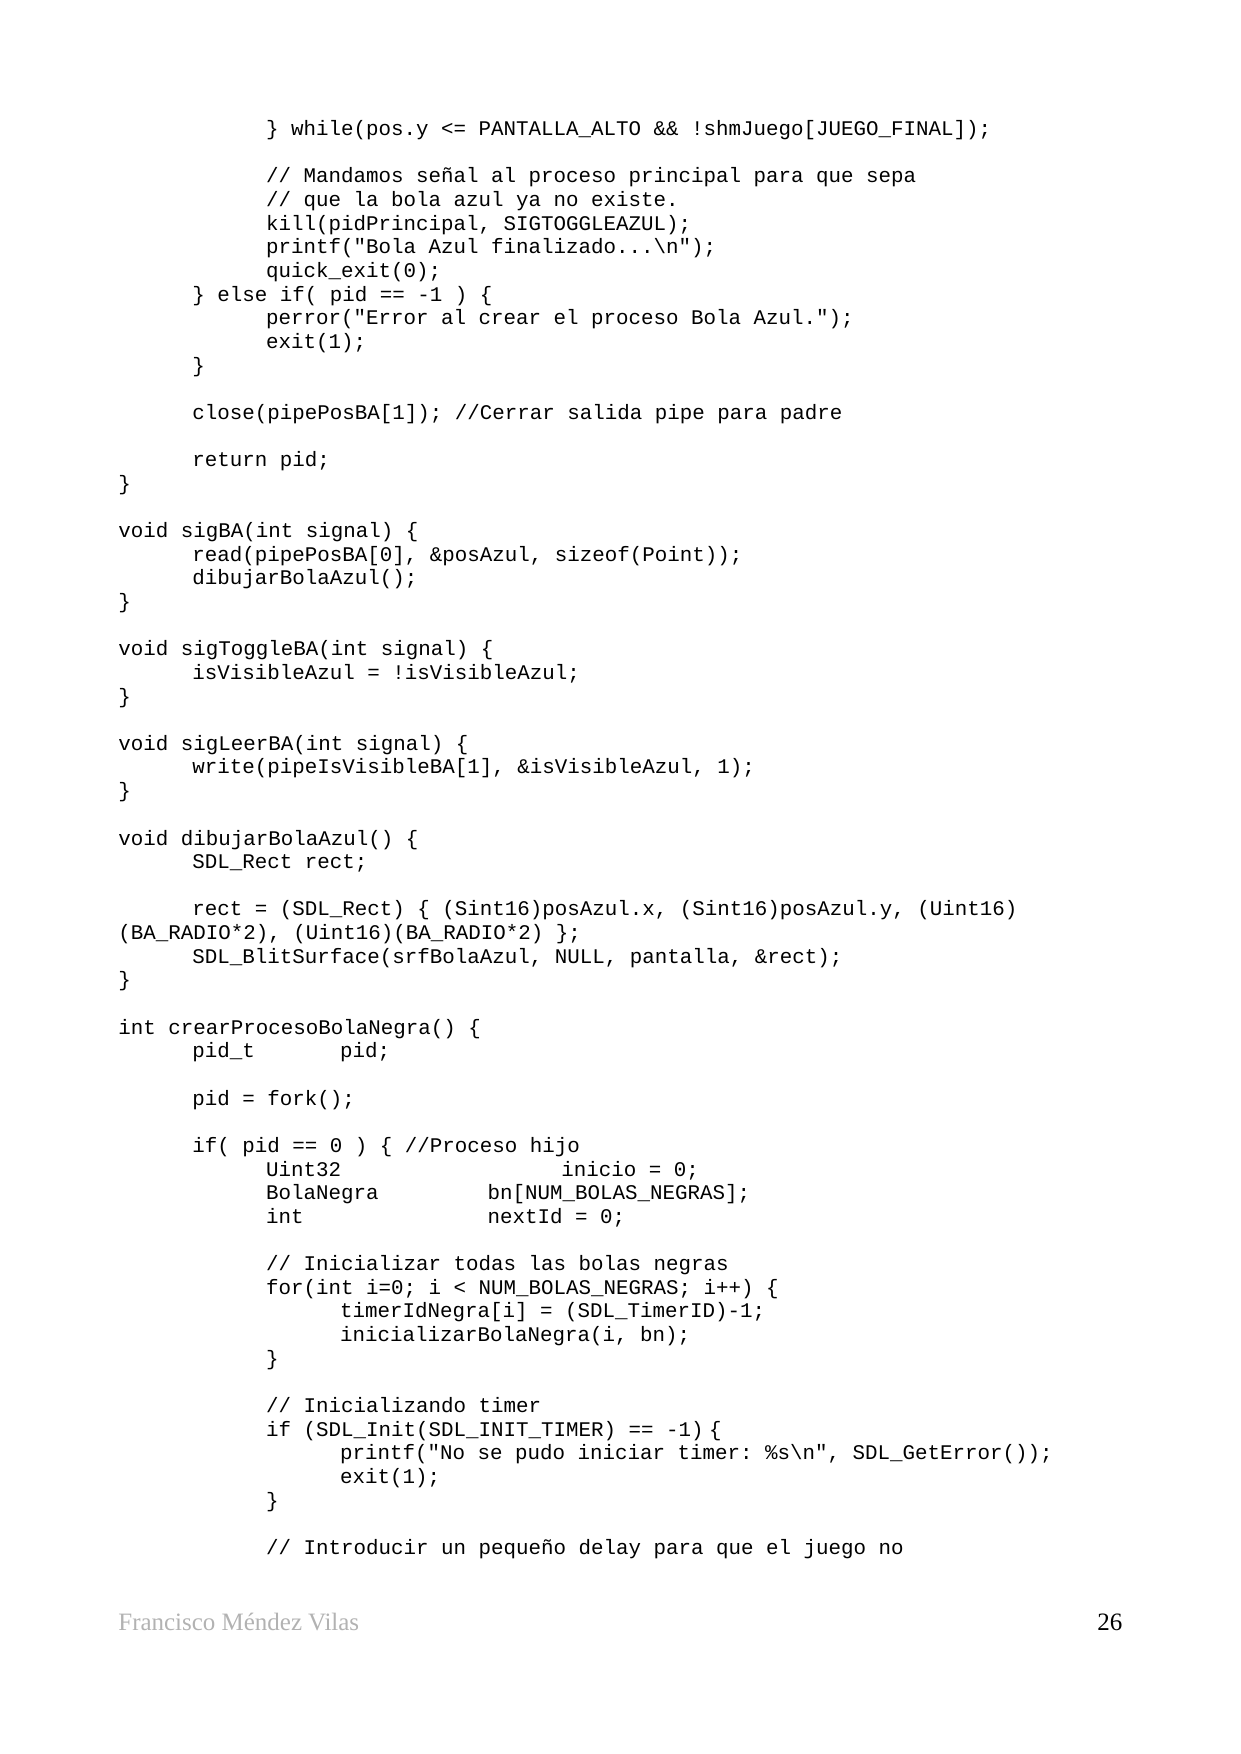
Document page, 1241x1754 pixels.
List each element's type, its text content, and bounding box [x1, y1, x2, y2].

text } [118, 969, 1122, 993]
text SDL_Rect rect; [118, 851, 1122, 875]
text } [118, 473, 1122, 496]
text } [118, 686, 1122, 709]
text quick_exit(0); [118, 260, 1122, 284]
text void sigToggleBA(int signal) { [118, 638, 1122, 662]
text kill(pidPrincipal, SIGTOGGLEAZUL); [118, 213, 1122, 236]
text dibujarBolaAzul(); [118, 567, 1122, 591]
text void dibujarBolaAzul() { [118, 827, 1122, 851]
text exit(1); [118, 1466, 1122, 1489]
text } [118, 780, 1122, 804]
text } [118, 1348, 1122, 1371]
text void sigLeerBA(int signal) { [118, 733, 1122, 757]
text if( pid == 0 ) { //Proceso hijo [118, 1135, 1122, 1158]
text read(pipePosBA[0], &posAzul, sizeof(Point)); [118, 544, 1122, 567]
text rect = (SDL_Rect) { (Sint16)posAzul.x, (Sint16)posAzul.y, (Uint16)(BA_RADIO*2), (Uint16)(BA_RADIO*2) }; [118, 898, 1122, 946]
text SDL_BlitSurface(srfBolaAzul, NULL, pantalla, &rect); [118, 946, 1122, 969]
text // Mandamos señal al proceso principal para que sepa [118, 165, 1122, 189]
text } [118, 591, 1122, 615]
text for(int i=0; i < NUM_BOLAS_NEGRAS; i++) { [118, 1277, 1122, 1300]
text void sigBA(int signal) { [118, 520, 1122, 544]
text if (SDL_Init(SDL_INIT_TIMER) == -1) { [118, 1419, 1122, 1442]
text // que la bola azul ya no existe. [118, 189, 1122, 213]
text } [118, 1489, 1122, 1513]
text printf("Bola Azul finalizado...\n"); [118, 236, 1122, 260]
text isVisibleAzul = !isVisibleAzul; [118, 662, 1122, 686]
text int nextId = 0; [118, 1206, 1122, 1229]
text } while(pos.y <= PANTALLA_ALTO && !shmJuego[JUEGO_FINAL]); [118, 118, 1122, 142]
text Uint32 inicio = 0; [118, 1158, 1122, 1182]
text printf("No se pudo iniciar timer: %s\n", SDL_GetError()); [118, 1442, 1122, 1466]
text } [118, 354, 1122, 378]
text return pid; [118, 449, 1122, 473]
text } else if( pid == -1 ) { [118, 284, 1122, 307]
text exit(1); [118, 331, 1122, 354]
text close(pipePosBA[1]); //Cerrar salida pipe para padre [118, 402, 1122, 426]
text timerIdNegra[i] = (SDL_TimerID)-1; [118, 1300, 1122, 1324]
text // Introducir un pequeño delay para que el juego no [118, 1537, 1122, 1561]
text BolaNegra bn[NUM_BOLAS_NEGRAS]; [118, 1182, 1122, 1206]
text pid = fork(); [118, 1088, 1122, 1111]
text perror("Error al crear el proceso Bola Azul."); [118, 307, 1122, 331]
text pid_t pid; [118, 1040, 1122, 1064]
text inicializarBolaNegra(i, bn); [118, 1324, 1122, 1348]
text // Inicializar todas las bolas negras [118, 1253, 1122, 1277]
text int crearProcesoBolaNegra() { [118, 1017, 1122, 1040]
text write(pipeIsVisibleBA[1], &isVisibleAzul, 1); [118, 757, 1122, 780]
text // Inicializando timer [118, 1395, 1122, 1419]
